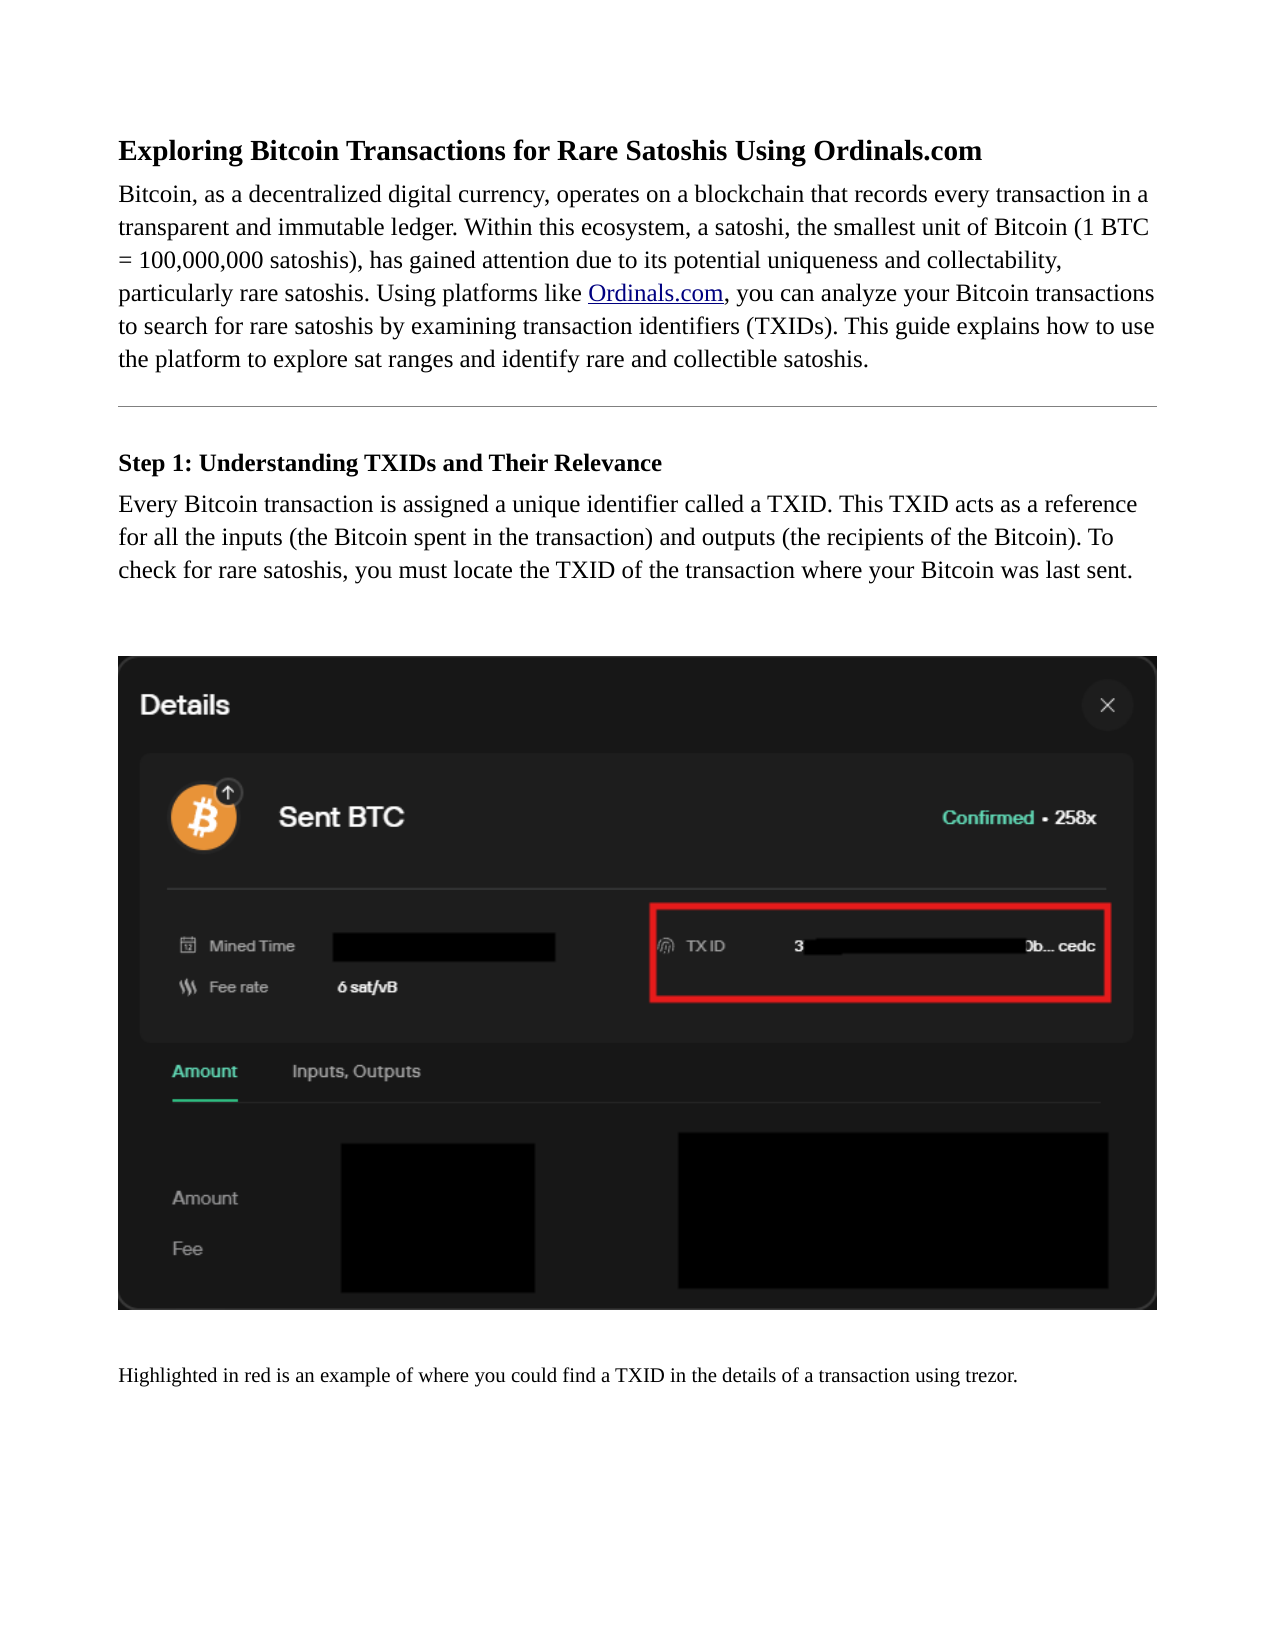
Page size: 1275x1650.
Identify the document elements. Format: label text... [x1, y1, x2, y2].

picture [118, 656, 1157, 1310]
subtitle Highlighted in red is an example of where you could find a TXID in the details of a transaction using trezor. [118, 1363, 1157, 1387]
text Bitcoin, as a decentralized digital currency, operates on a blockchain that records every transaction in a transparent and immutable ledger. Within this ecosystem, a satoshi, the smallest unit of Bitcoin (1 BTC = 100,000,000 satoshis), has gained attention due to its potential uniqueness and collectability, particularly rare satoshis. Using platforms like Ordinals.com, you can analyze your Bitcoin transactions to search for rare satoshis by examining transaction identifiers (TXIDs). This guide explains how to use the platform to explore sat ranges and identify rare and collectible satoshis. [118, 179, 1157, 373]
subtitle Step 1: Understanding TXIDs and Their Relevance [118, 448, 1157, 477]
text Every Bitcoin transaction is assigned a unique identifier called a TXID. This TXID acts as a reference for all the inputs (the Bitcoin spent in the transaction) and outputs (the recipients of the Bitcoin). To check for rare satoshis, you must locate the TXID of the transaction where your Bitcoin was last sent. [118, 489, 1157, 584]
subtitle Exploring Bitcoin Transactions for Rare Satoshis Using Ordinals.com [118, 133, 1157, 166]
